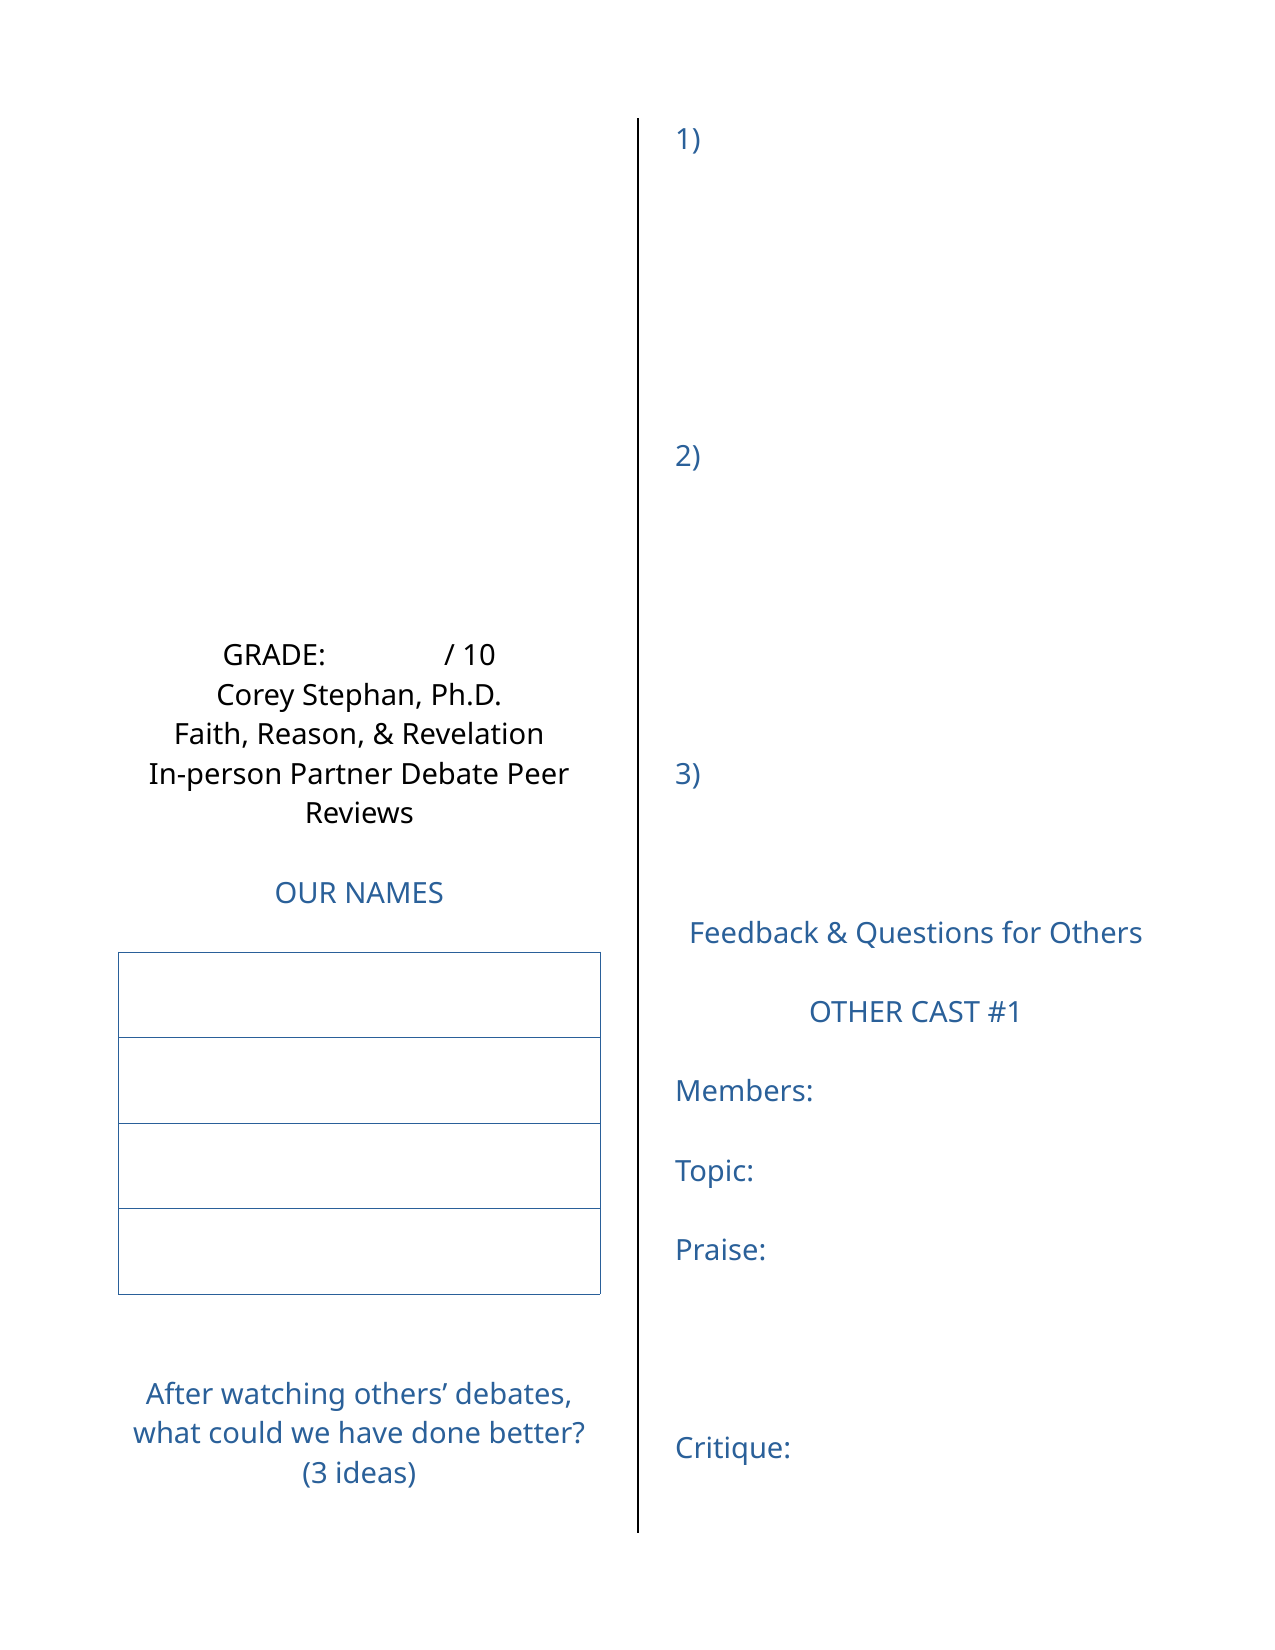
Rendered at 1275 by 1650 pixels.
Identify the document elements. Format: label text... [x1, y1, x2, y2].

table_cell [119, 1124, 600, 1208]
text 3) [675, 753, 1157, 793]
text After watching others’ debates, what could we have done better? (3 ideas) [118, 1373, 600, 1492]
text Topic: [675, 1150, 1157, 1190]
text 2) [675, 436, 1157, 475]
text Faith, Reason, & Revelation [118, 713, 600, 753]
text GRADE: / 10 [118, 634, 600, 674]
table_cell [119, 1038, 600, 1123]
text OTHER CAST #1 [675, 991, 1157, 1031]
text Feedback & Questions for Others [675, 912, 1157, 952]
table_cell [119, 1209, 600, 1294]
table_header [119, 953, 600, 1037]
text Critique: [675, 1428, 1157, 1467]
text Members: [675, 1071, 1157, 1110]
text Corey Stephan, Ph.D. [118, 674, 600, 713]
text OUR NAMES [118, 872, 600, 912]
text 1) [675, 118, 1157, 158]
text Praise: [675, 1229, 1157, 1269]
text In-person Partner Debate Peer Reviews [118, 753, 600, 832]
